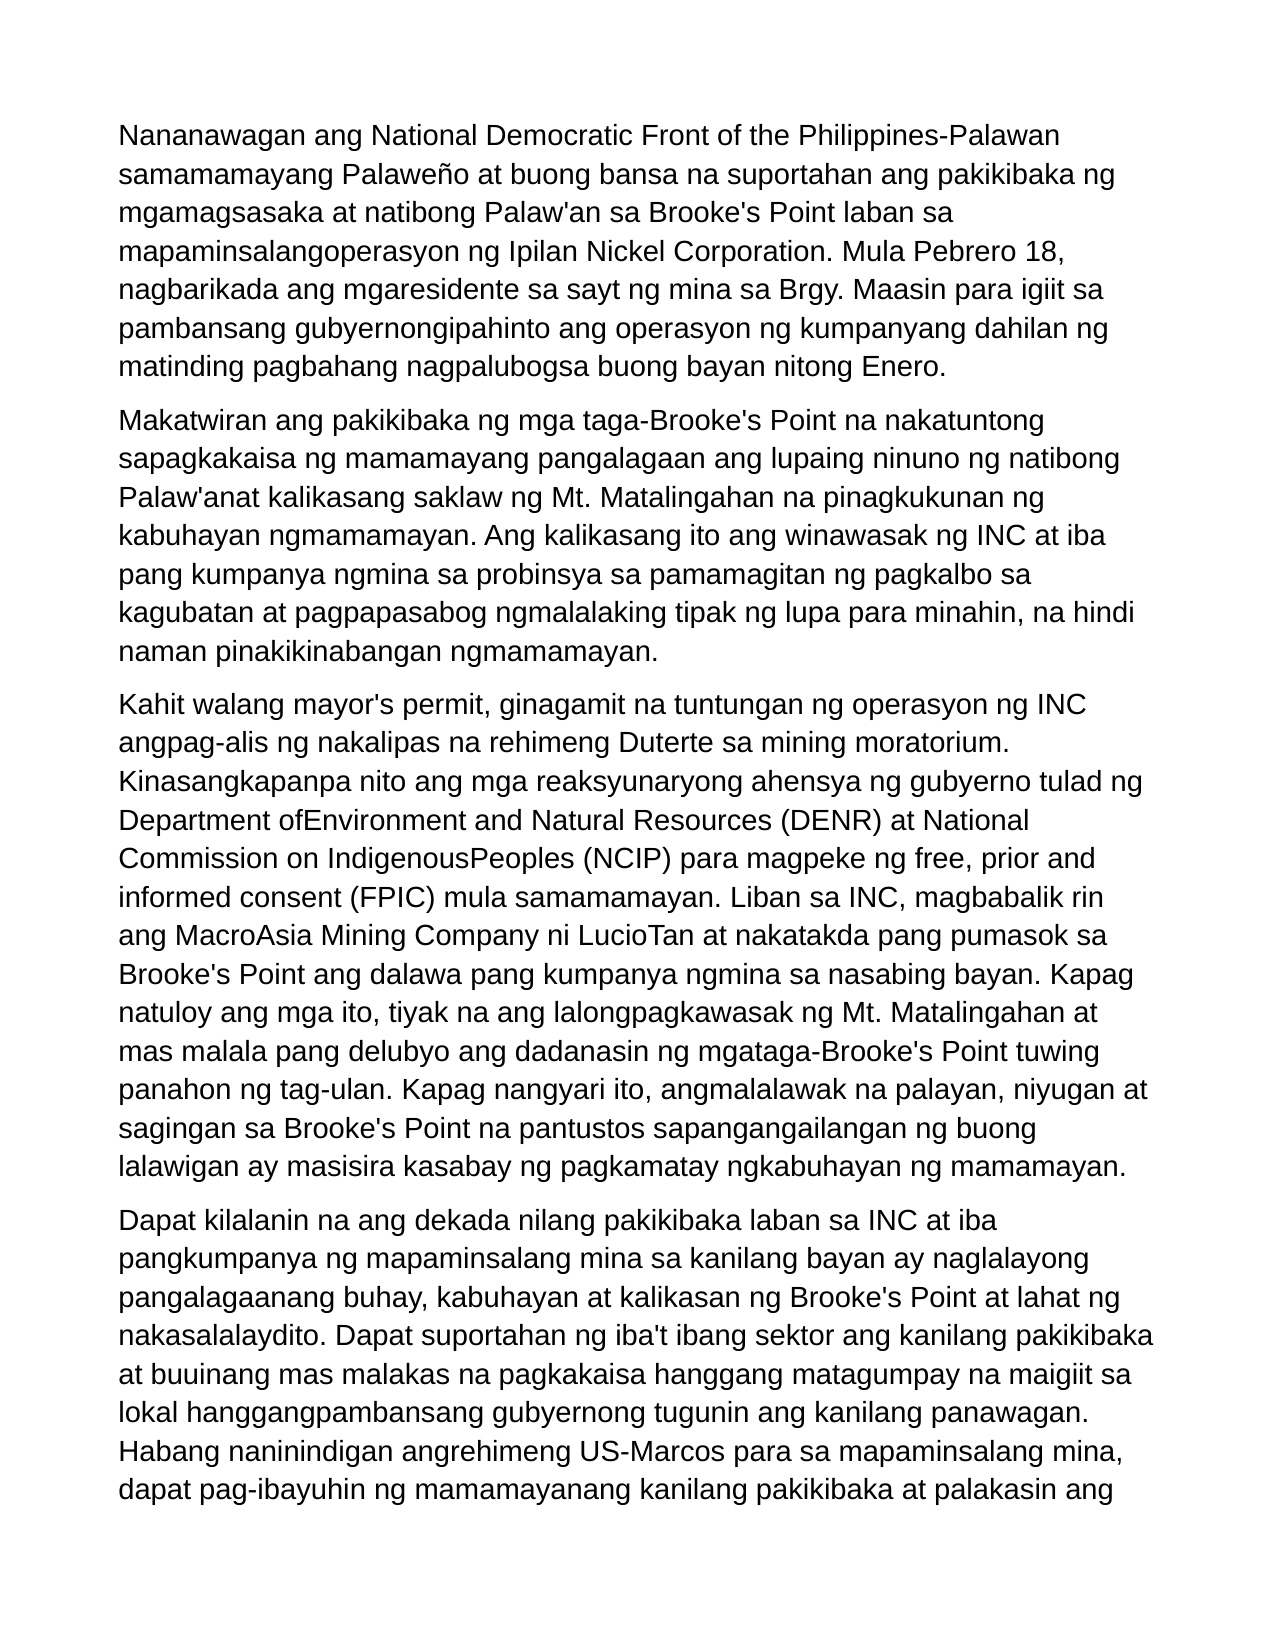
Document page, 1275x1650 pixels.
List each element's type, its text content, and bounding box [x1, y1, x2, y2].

text Nananawagan ang National Democratic Front of the Philippines-Palawan samamamayang Palaweño at buong bansa na suportahan ang pakikibaka ng mgamagsasaka at natibong Palaw'an sa Brooke's Point laban sa mapaminsalangoperasyon ng Ipilan Nickel Corporation. Mula Pebrero 18, nagbarikada ang mgaresidente sa sayt ng mina sa Brgy. Maasin para igiit sa pambansang gubyernongipahinto ang operasyon ng kumpanyang dahilan ng matinding pagbahang nagpalubogsa buong bayan nitong Enero. [118, 118, 1157, 383]
text Kahit walang mayor's permit, ginagamit na tuntungan ng operasyon ng INC angpag-alis ng nakalipas na rehimeng Duterte sa mining moratorium. Kinasangkapanpa nito ang mga reaksyunaryong ahensya ng gubyerno tulad ng Department ofEnvironment and Natural Resources (DENR) at National Commission on IndigenousPeoples (NCIP) para magpeke ng free, prior and informed consent (FPIC) mula samamamayan. Liban sa INC, magbabalik rin ang MacroAsia Mining Company ni LucioTan at nakatakda pang pumasok sa Brooke's Point ang dalawa pang kumpanya ngmina sa nasabing bayan. Kapag natuloy ang mga ito, tiyak na ang lalongpagkawasak ng Mt. Matalingahan at mas malala pang delubyo ang dadanasin ng mgataga-Brooke's Point tuwing panahon ng tag-ulan. Kapag nangyari ito, angmalalawak na palayan, niyugan at sagingan sa Brooke's Point na pantustos sapangangailangan ng buong lalawigan ay masisira kasabay ng pagkamatay ngkabuhayan ng mamamayan. [118, 687, 1157, 1183]
text Makatwiran ang pakikibaka ng mga taga-Brooke's Point na nakatuntong sapagkakaisa ng mamamayang pangalagaan ang lupaing ninuno ng natibong Palaw'anat kalikasang saklaw ng Mt. Matalingahan na pinagkukunan ng kabuhayan ngmamamayan. Ang kalikasang ito ang winawasak ng INC at iba pang kumpanya ngmina sa probinsya sa pamamagitan ng pagkalbo sa kagubatan at pagpapasabog ngmalalaking tipak ng lupa para minahin, na hindi naman pinakikinabangan ngmamamayan. [118, 402, 1157, 667]
text Dapat kilalanin na ang dekada nilang pakikibaka laban sa INC at iba pangkumpanya ng mapaminsalang mina sa kanilang bayan ay naglalayong pangalagaanang buhay, kabuhayan at kalikasan ng Brooke's Point at lahat ng nakasalalaydito. Dapat suportahan ng iba't ibang sektor ang kanilang pakikibaka at buuinang mas malakas na pagkakaisa hanggang matagumpay na maigiit sa lokal hanggangpambansang gubyernong tugunin ang kanilang panawagan. Habang naninindigan angrehimeng US-Marcos para sa mapaminsalang mina, dapat pag-ibayuhin ng mamamayanang kanilang pakikibaka at palakasin ang [118, 1202, 1157, 1506]
